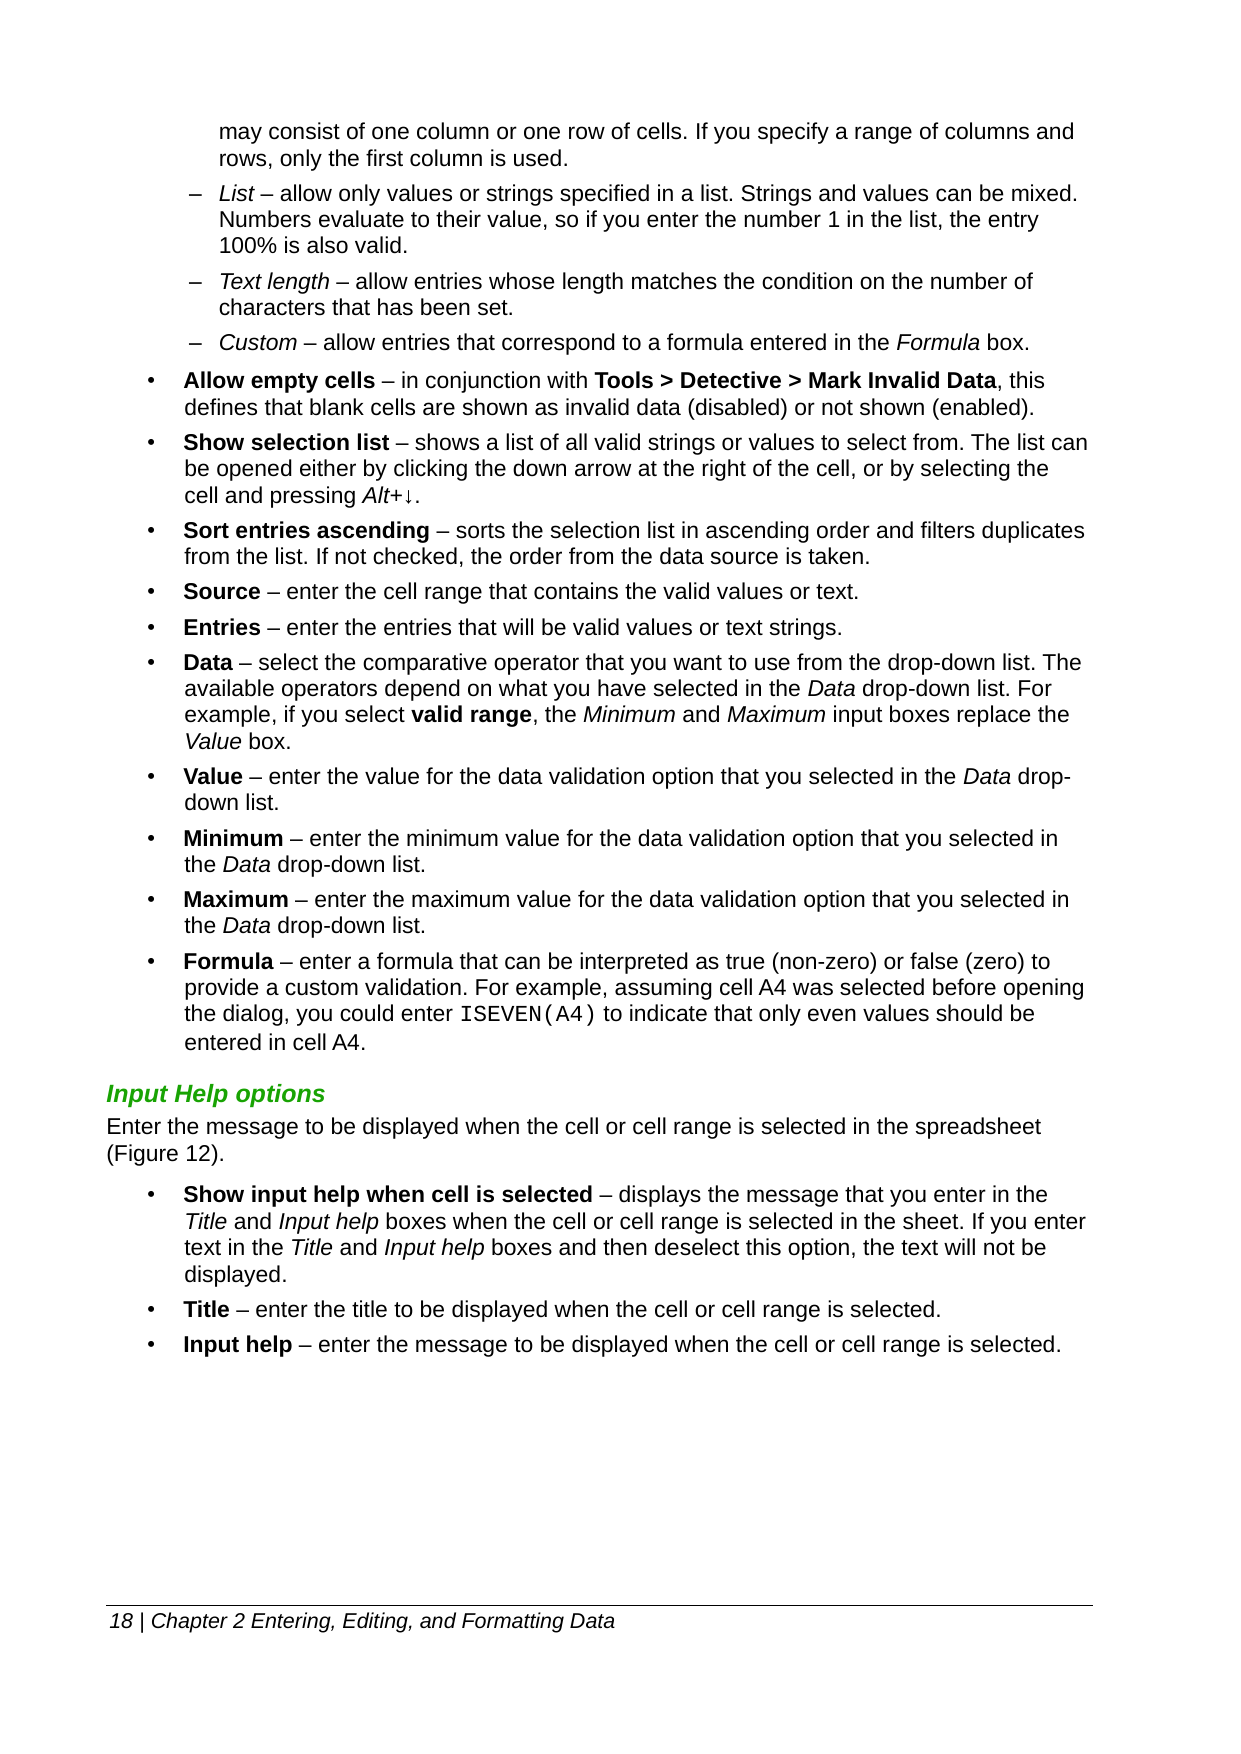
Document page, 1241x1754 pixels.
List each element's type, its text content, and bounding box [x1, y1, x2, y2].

list Minimum – enter the minimum value for the data validation option that you selected in the Data drop-down list. [144, 822, 1093, 877]
list Data – select the comparative operator that you want to use from the drop-down list. The available operators depend on what you have selected in the Data drop-down list. For example, if you select valid range, the Minimum and Maximum input boxes replace the Value box. [144, 646, 1093, 754]
list Source – enter the cell range that contains the valid values or text. [144, 575, 1093, 605]
list List – allow only values or strings specified in a list. Strings and values can be mixed. Numbers evaluate to their value, so if you enter the number 1 in the list, the entry 100% is also valid. [189, 180, 1093, 259]
list Show selection list – shows a list of all valid strings or values to select from. The list can be opened either by clicking the down arrow at the right of the cell, or by selecting the cell and pressing Alt+↓. [144, 426, 1093, 508]
list Custom – allow entries that correspond to a formula entered in the Formula box. [189, 329, 1093, 356]
list may consist of one column or one row of cells. If you specify a range of columns and rows, only the first column is used. [189, 118, 1093, 171]
text Enter the message to be displayed when the cell or cell range is selected in the spreadsheet (Figure 12). [106, 1113, 1093, 1166]
subtitle Input Help options [106, 1079, 1093, 1107]
list Title – enter the title to be displayed when the cell or cell range is selected. [144, 1293, 1093, 1322]
list Input help – enter the message to be displayed when the cell or cell range is selected. [144, 1328, 1093, 1360]
list Entries – enter the entries that will be valid values or text strings. [144, 611, 1093, 640]
list Allow empty cells – in conjunction with Tools > Detective > Mark Invalid Data, this defines that blank cells are shown as invalid data (disabled) or not shown (enabled). [144, 364, 1093, 420]
list Text length – allow entries whose length matches the condition on the number of characters that has been set. [189, 268, 1093, 320]
list Maximum – enter the maximum value for the data validation option that you selected in the Data drop-down list. [144, 883, 1093, 939]
list Sort entries ascending – sorts the selection list in ascending order and filters duplicates from the list. If not checked, the order from the data source is taken. [144, 514, 1093, 569]
list Show input help when cell is selected – displays the message that you enter in the Title and Input help boxes when the cell or cell range is selected in the sheet. If you enter text in the Title and Input help boxes and then deselect this option, the text will not be displayed. [144, 1178, 1093, 1287]
list Value – enter the value for the data validation option that you selected in the Data drop-down list. [144, 760, 1093, 816]
list Formula – enter a formula that can be interpreted as true (non-zero) or false (zero) to provide a custom validation. For example, assuming cell A4 was selected before opening the dialog, you could enter ISEVEN(A4) to indicate that only even values should be entered in cell A4. [144, 945, 1093, 1058]
